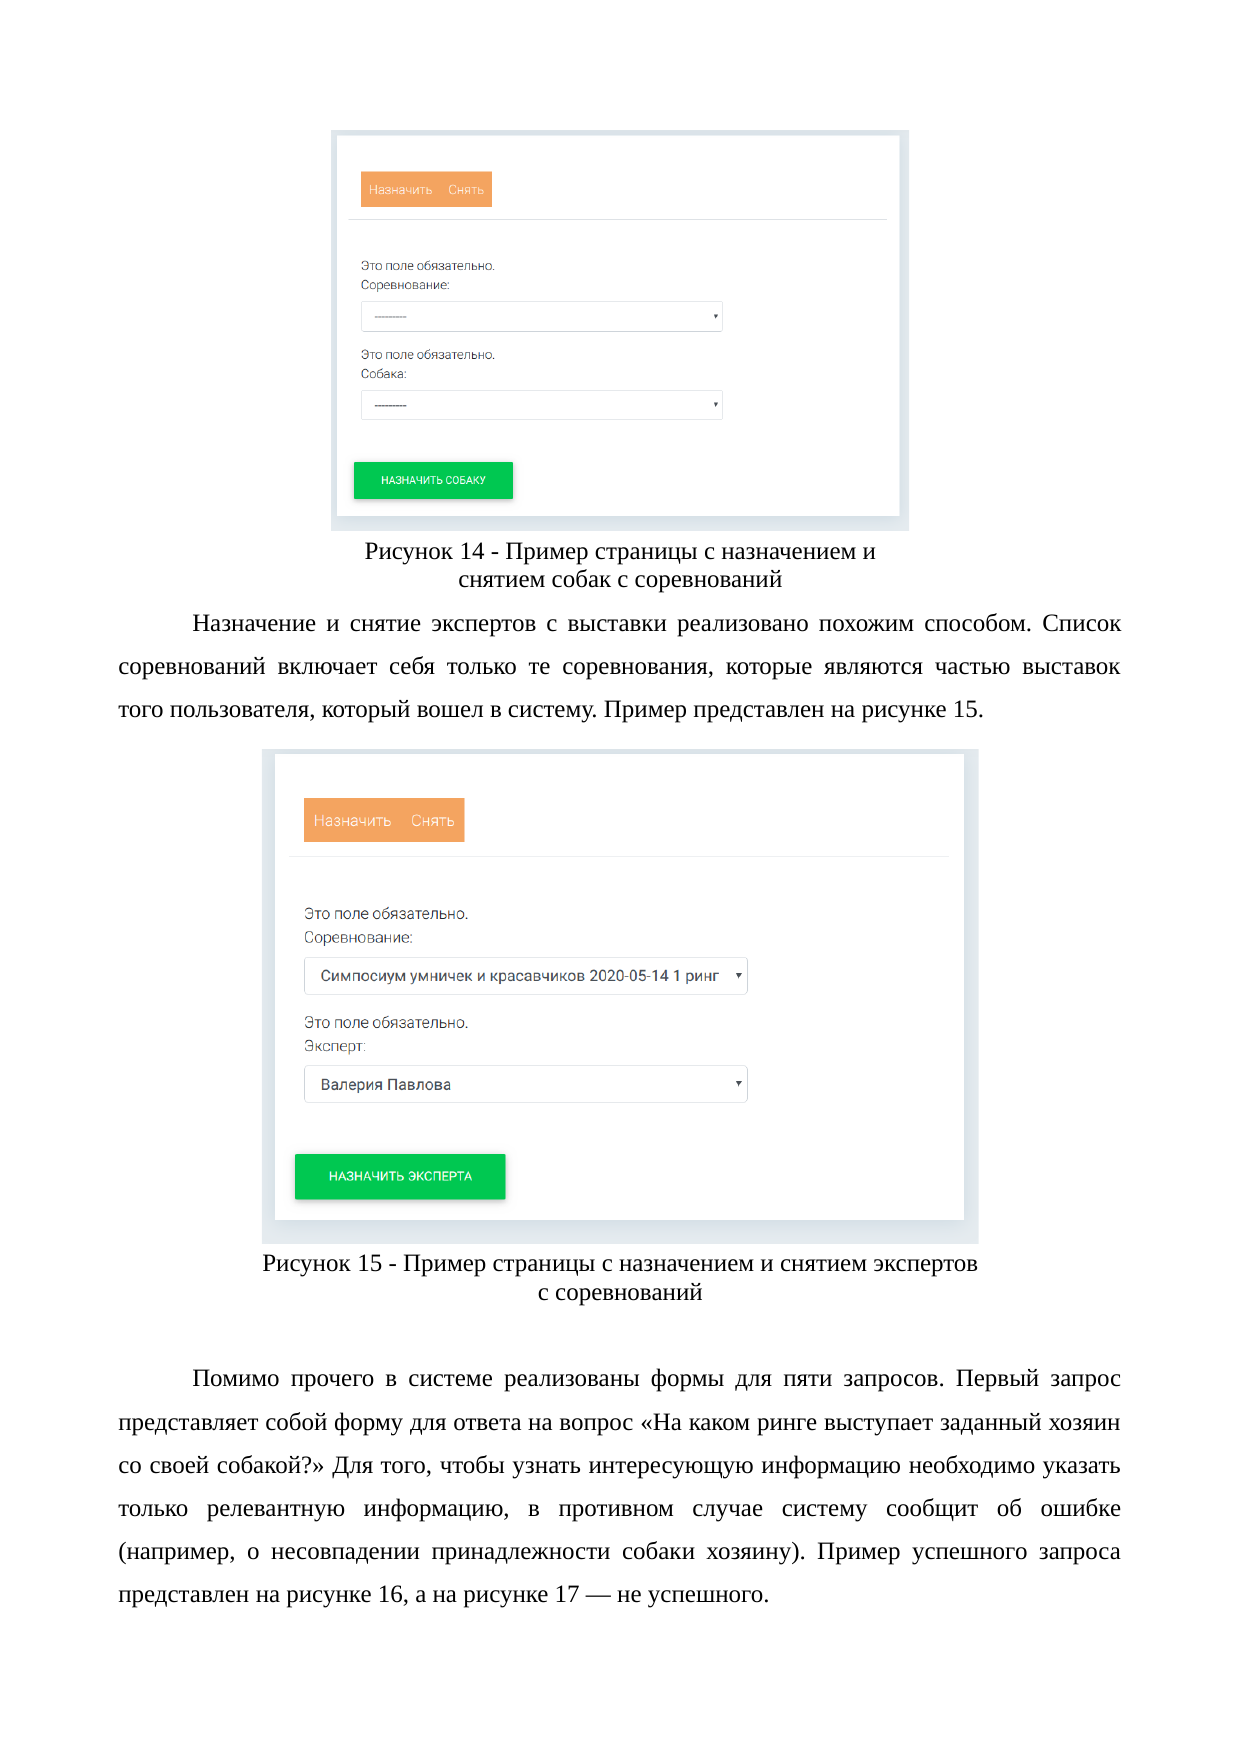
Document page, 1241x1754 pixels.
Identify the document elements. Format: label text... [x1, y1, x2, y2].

text Помимо прочего в системе реализованы формы для пяти запросов. Первый запрос представляет собой форму для ответа на вопрос «На каком ринге выступает заданный хозяин со своей собакой?» Для того, чтобы узнать интересующую информацию необходимо указать только релевантную информацию, в противном случае систему сообщит об ошибке (например, о несовпадении принадлежности собаки хозяину). Пример успешного запроса представлен на рисунке 16, а на рисунке 17 — не успешного. [118, 1363, 1122, 1608]
text Назначение и снятие экспертов с выставки реализовано похожим способом. Список соревнований включает себя только те соревнования, которые являются частью выставок того пользователя, который вошел в систему. Пример представлен на рисунке 15. [118, 118, 1122, 723]
picture [261, 749, 979, 1244]
text Рисунок 15 - Пример страницы с назначением и снятием экспертов с соревнований [262, 1244, 978, 1306]
text Рисунок 14 - Пример страницы с назначением и снятием собак с соревнований [331, 531, 909, 593]
picture [331, 130, 910, 531]
